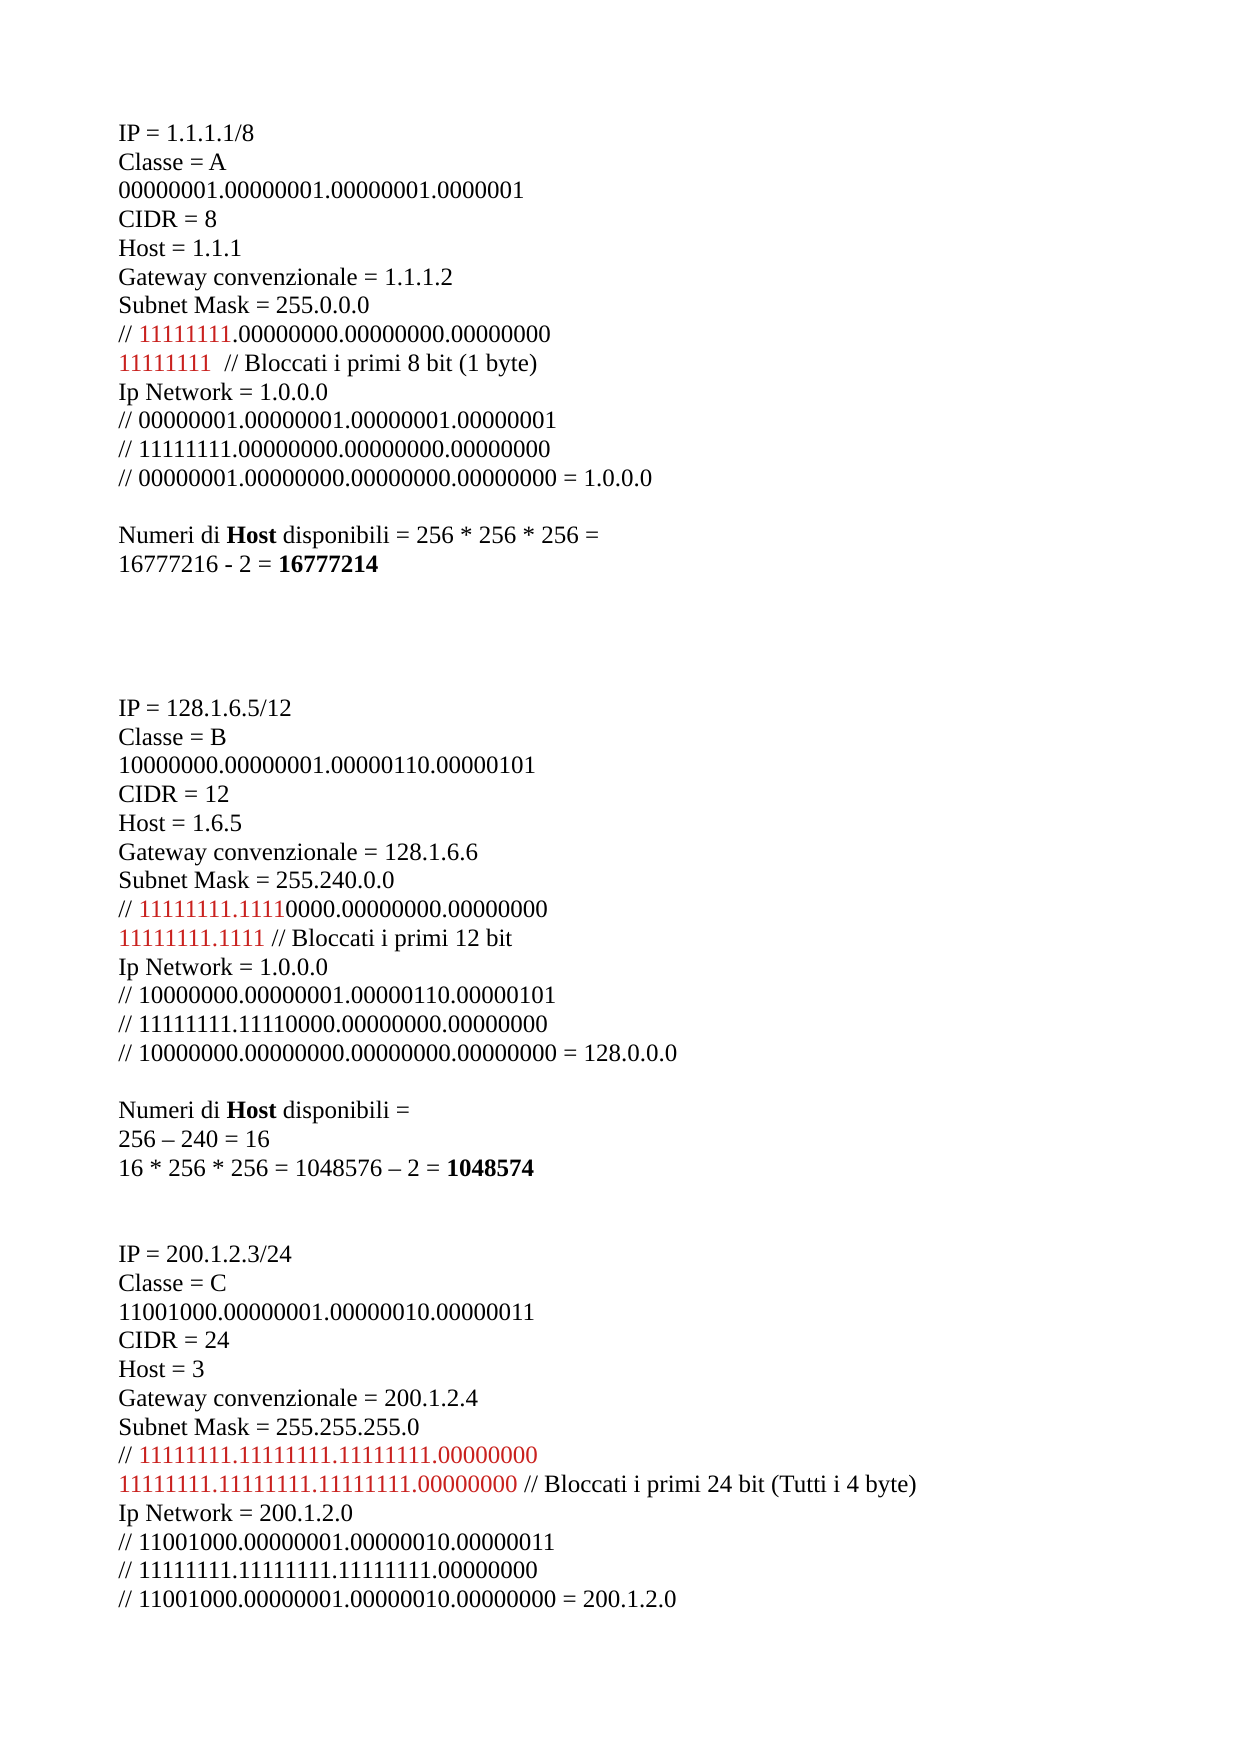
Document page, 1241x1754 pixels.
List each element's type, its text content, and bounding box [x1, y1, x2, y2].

text // 11111111.11111111.11111111.00000000 [118, 1441, 1122, 1469]
text Subnet Mask = 255.255.255.0 [118, 1412, 1122, 1441]
text Host = 1.1.1 [118, 233, 1122, 262]
text Gateway convenzionale = 128.1.6.6 [118, 837, 1122, 866]
text IP = 200.1.2.3/24 [118, 1239, 1122, 1268]
text 11111111.11111111.11111111.00000000 // Bloccati i primi 24 bit (Tutti i 4 byte) [118, 1469, 1122, 1498]
text // 00000001.00000001.00000001.00000001 [118, 406, 1122, 434]
text IP = 128.1.6.5/12 [118, 693, 1122, 722]
text Ip Network = 200.1.2.0 [118, 1498, 1122, 1527]
text // 11111111.00000000.00000000.00000000 [118, 319, 1122, 348]
text // 11111111.11110000.00000000.00000000 [118, 1009, 1122, 1038]
text Ip Network = 1.0.0.0 [118, 952, 1122, 981]
text 256 – 240 = 16 [118, 1124, 1122, 1153]
text Host = 3 [118, 1354, 1122, 1383]
text IP = 1.1.1.1/8 [118, 118, 1122, 147]
text 11001000.00000001.00000010.00000011 [118, 1297, 1122, 1326]
text Classe = B [118, 722, 1122, 751]
text Gateway convenzionale = 1.1.1.2 [118, 262, 1122, 291]
text // 00000001.00000000.00000000.00000000 = 1.0.0.0 [118, 463, 1122, 492]
text // 11111111.00000000.00000000.00000000 [118, 434, 1122, 463]
text // 11001000.00000001.00000010.00000011 [118, 1527, 1122, 1556]
text Subnet Mask = 255.0.0.0 [118, 291, 1122, 319]
text // 10000000.00000000.00000000.00000000 = 128.0.0.0 [118, 1038, 1122, 1067]
text 11111111.1111 // Bloccati i primi 12 bit [118, 923, 1122, 952]
text // 11111111.11111111.11111111.00000000 [118, 1556, 1122, 1584]
text Numeri di Host disponibili = [118, 1096, 1122, 1124]
text 16 * 256 * 256 = 1048576 – 2 = 1048574 [118, 1153, 1122, 1182]
text Numeri di Host disponibili = 256 * 256 * 256 = [118, 521, 1122, 549]
text CIDR = 8 [118, 204, 1122, 233]
text CIDR = 12 [118, 779, 1122, 808]
text 16777216 - 2 = 16777214 [118, 549, 1122, 578]
text Classe = A [118, 147, 1122, 176]
text Classe = C [118, 1268, 1122, 1297]
text Subnet Mask = 255.240.0.0 [118, 866, 1122, 894]
text // 11001000.00000001.00000010.00000000 = 200.1.2.0 [118, 1584, 1122, 1613]
text // 11111111.11110000.00000000.00000000 [118, 894, 1122, 923]
text Gateway convenzionale = 200.1.2.4 [118, 1383, 1122, 1412]
text 10000000.00000001.00000110.00000101 [118, 751, 1122, 779]
text Host = 1.6.5 [118, 808, 1122, 837]
text // 10000000.00000001.00000110.00000101 [118, 981, 1122, 1009]
text 11111111 // Bloccati i primi 8 bit (1 byte) [118, 348, 1122, 377]
text CIDR = 24 [118, 1326, 1122, 1354]
text 00000001.00000001.00000001.0000001 [118, 176, 1122, 204]
text Ip Network = 1.0.0.0 [118, 377, 1122, 406]
